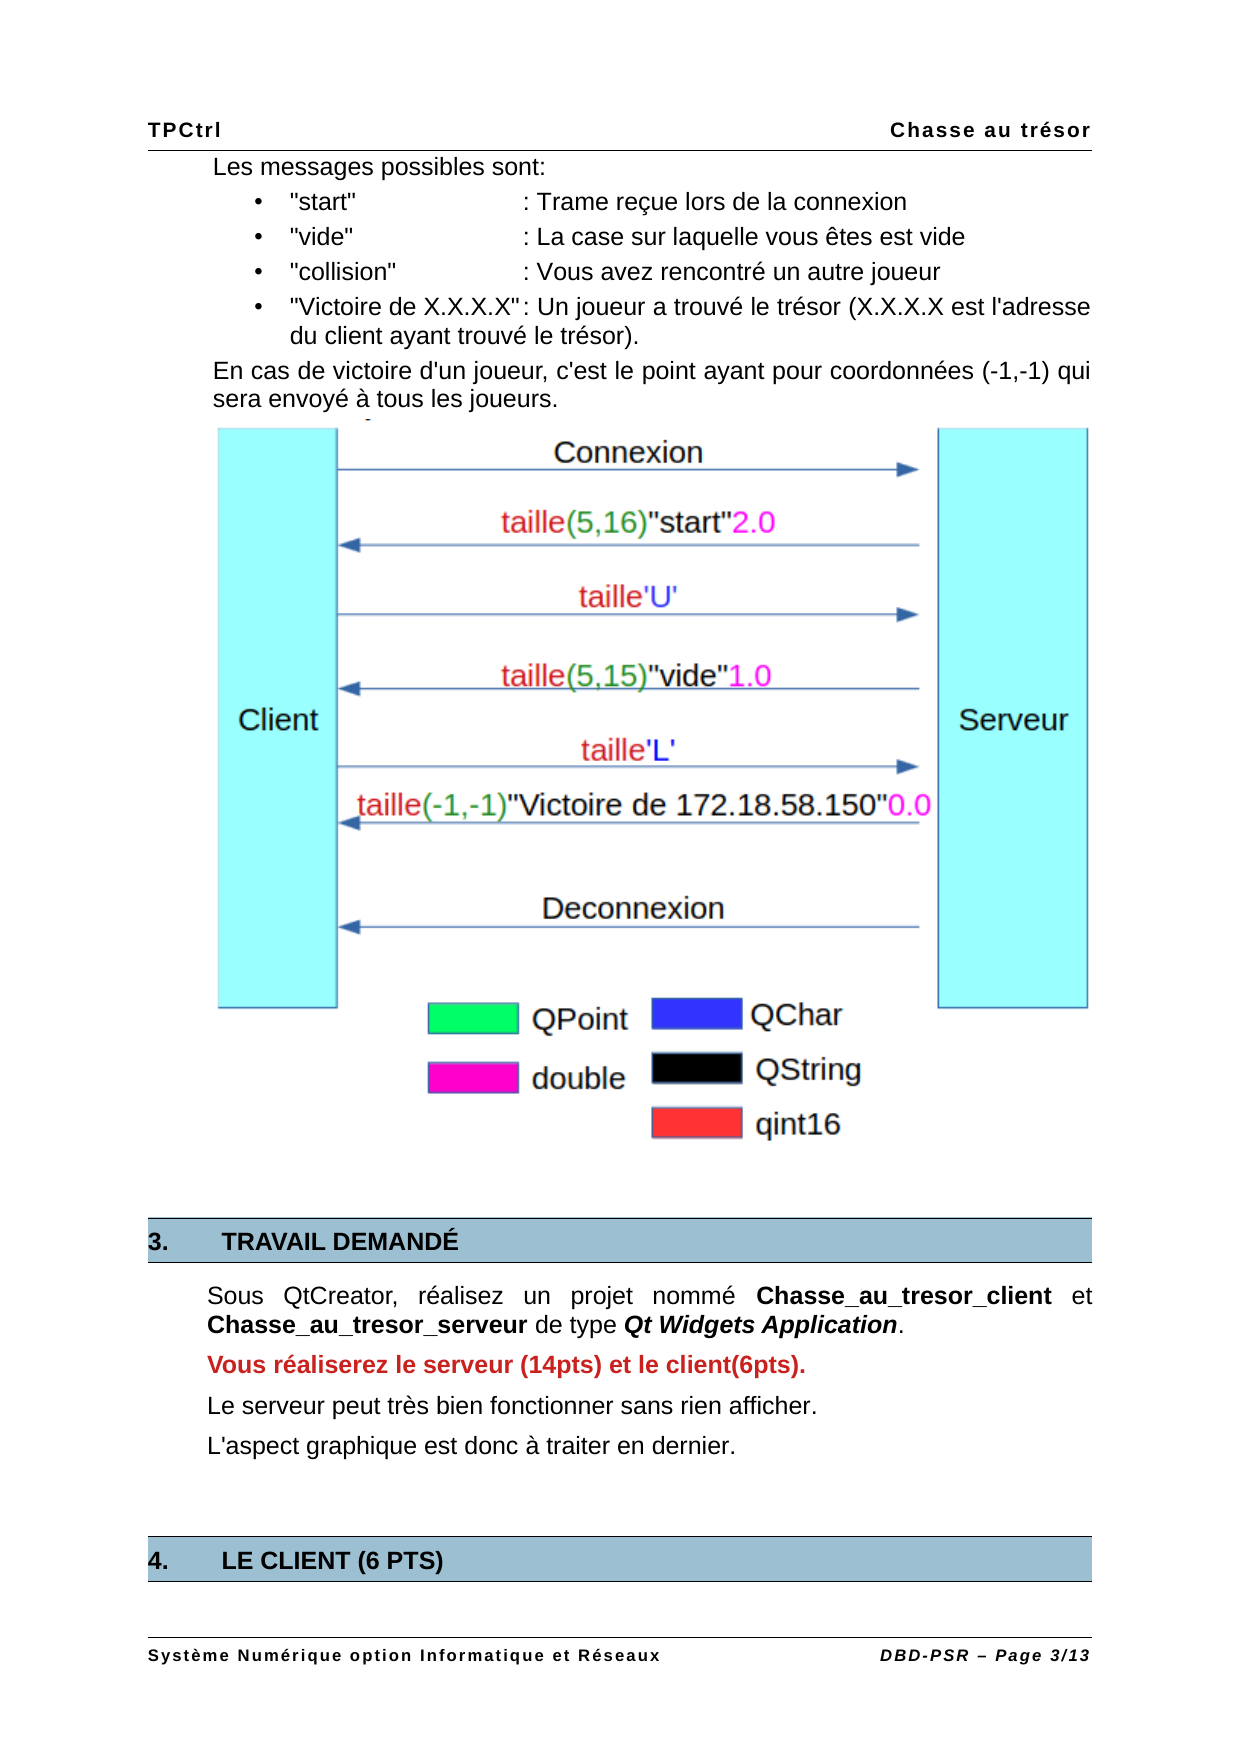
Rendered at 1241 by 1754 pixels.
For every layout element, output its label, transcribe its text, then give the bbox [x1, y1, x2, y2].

list "collision" : Vous avez rencontré un autre joueur [254, 257, 1092, 286]
subtitle Le client (6 pts) [148, 1537, 1092, 1581]
list "start" : Trame reçue lors de la connexion [254, 186, 1092, 215]
list "vide" : La case sur laquelle vous êtes est vide [254, 222, 1092, 250]
text En cas de victoire d'un joueur, c'est le point ayant pour coordonnées (-1,-1) qui sera envoyé à tous les joueurs. [213, 356, 1092, 413]
text Sous QtCreator, réalisez un projet nommé Chasse_au_tresor_client et Chasse_au_tresor_serveur de type Qt Widgets Application. [207, 1281, 1092, 1338]
picture [212, 419, 1093, 1147]
list "Victoire de X.X.X.X" : Un joueur a trouvé le trésor (X.X.X.X est l'adresse du client ayant trouvé le trésor). [254, 292, 1092, 349]
text Les messages possibles sont: [213, 151, 1092, 180]
text L'aspect graphique est donc à traiter en dernier. [207, 1431, 1092, 1460]
text Le serveur peut très bien fonctionner sans rien afficher. [207, 1391, 1092, 1419]
text Vous réaliserez le serveur (14pts) et le client(6pts). [207, 1350, 1092, 1379]
subtitle Travail demandé [148, 1219, 1092, 1262]
